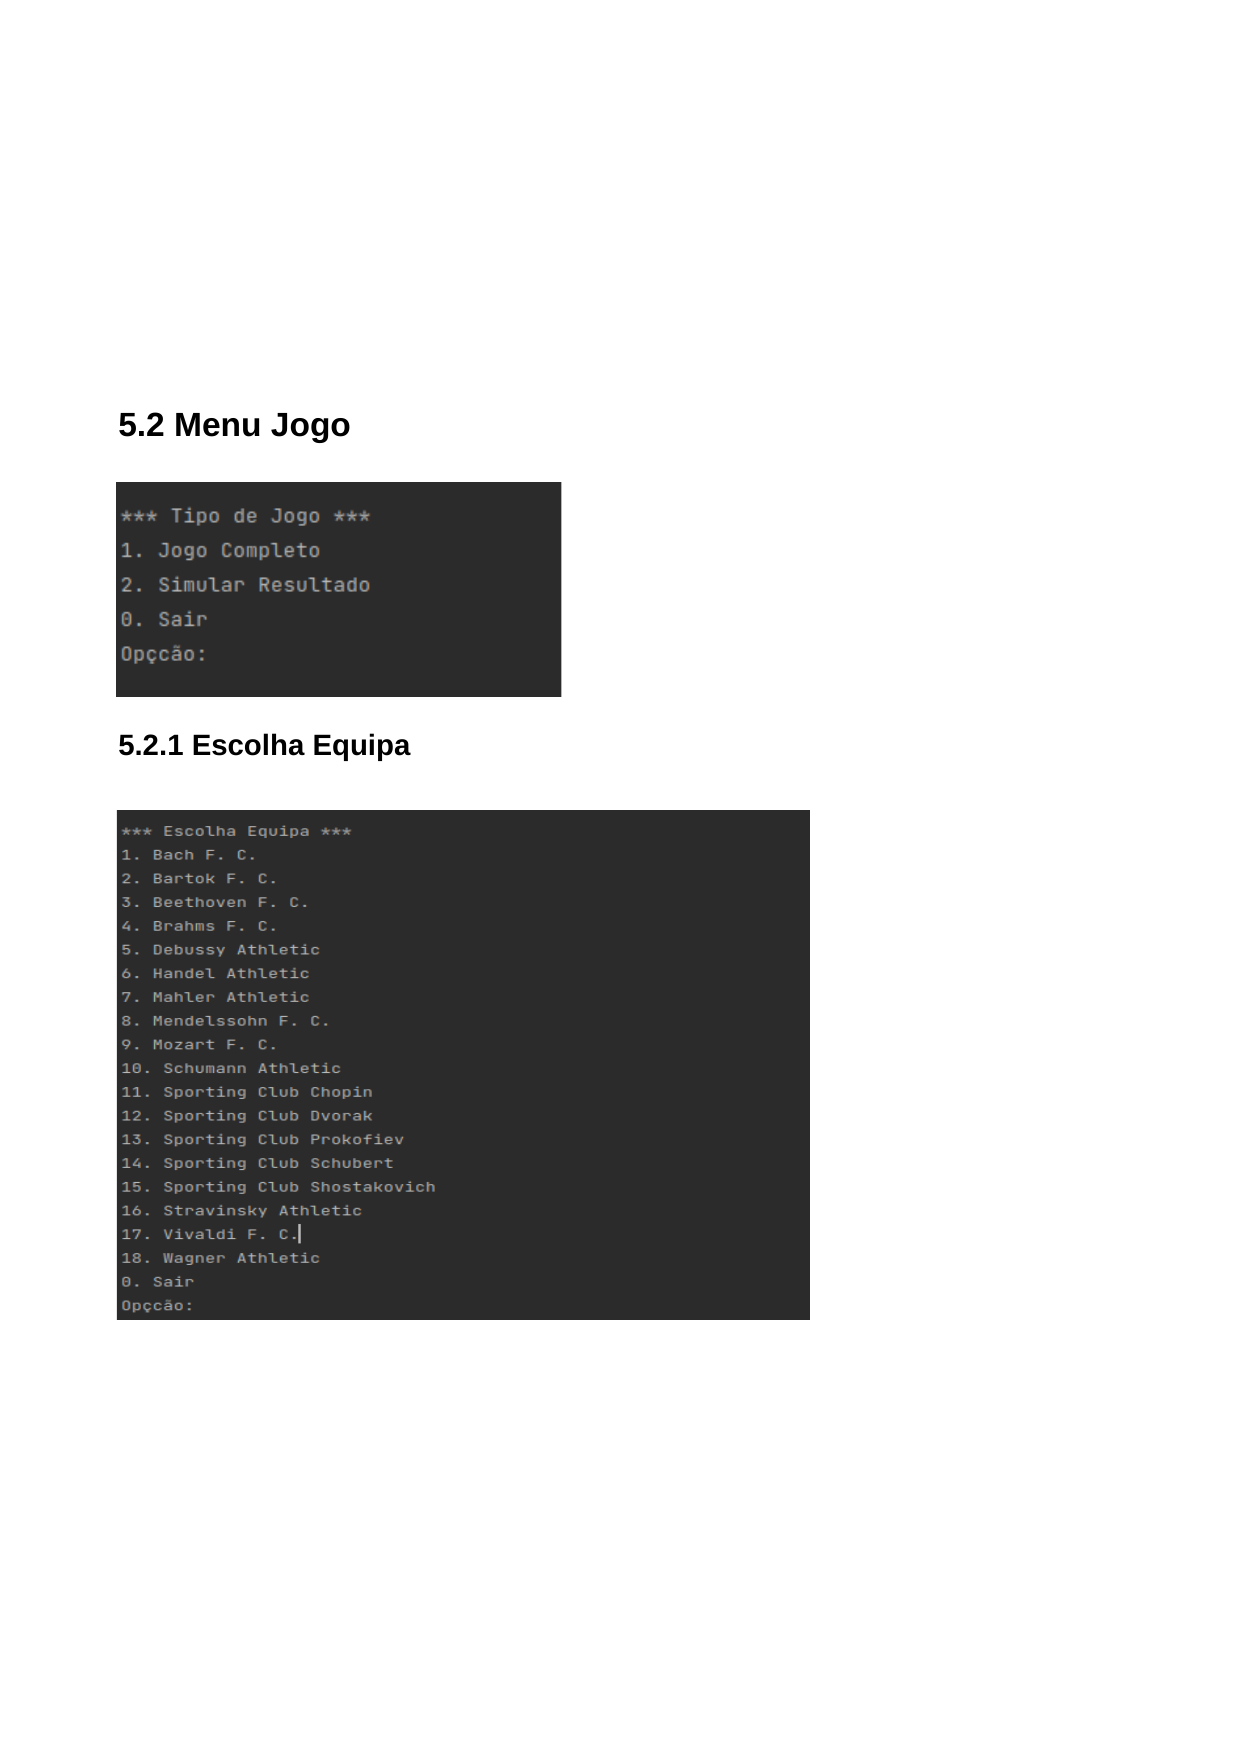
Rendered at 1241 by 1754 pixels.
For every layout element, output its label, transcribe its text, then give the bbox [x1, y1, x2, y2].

subtitle 5.2.1 Escolha Equipa [118, 728, 1122, 762]
subtitle 5.2 Menu Jogo [118, 405, 1122, 444]
picture [116, 482, 562, 697]
picture [116, 810, 810, 1320]
